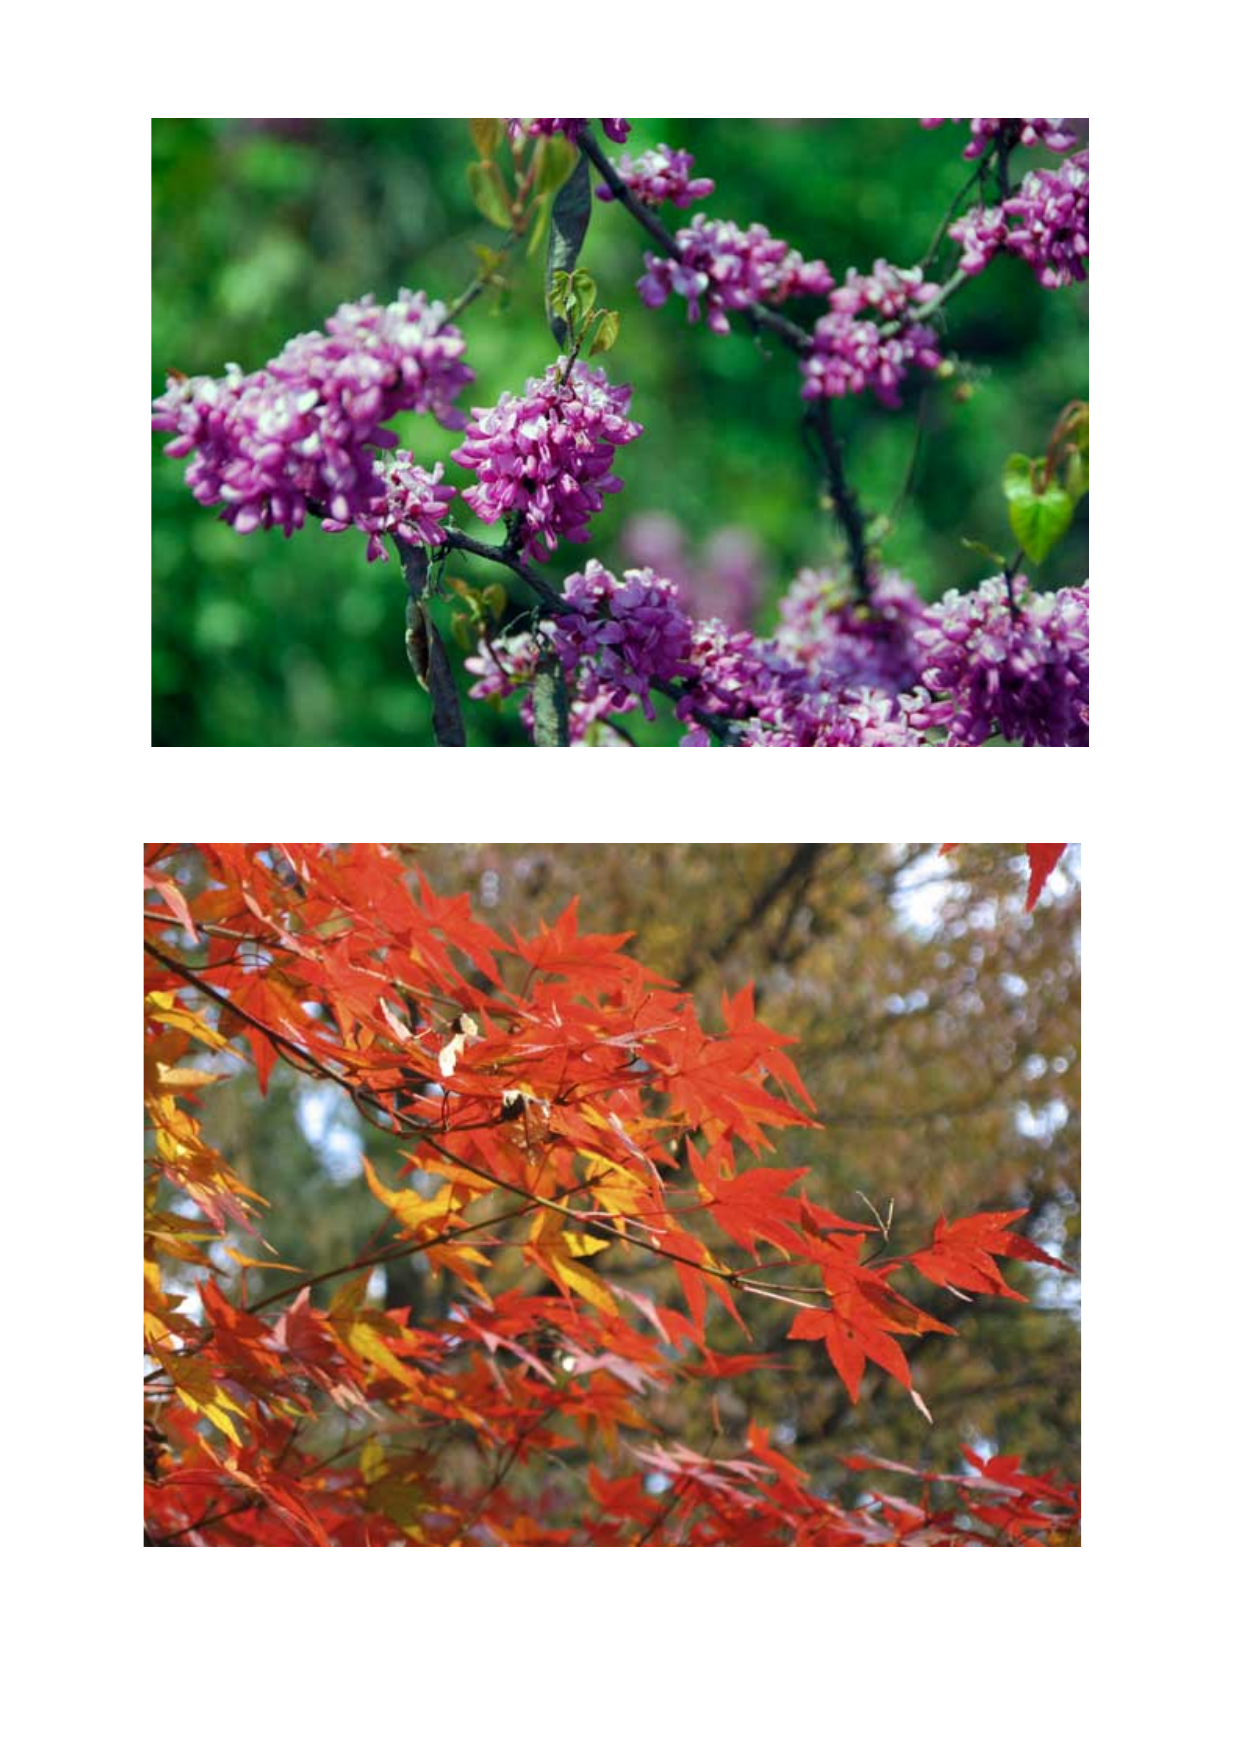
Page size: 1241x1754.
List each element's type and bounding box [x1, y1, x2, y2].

picture [143, 843, 1082, 1547]
picture [151, 118, 1089, 747]
